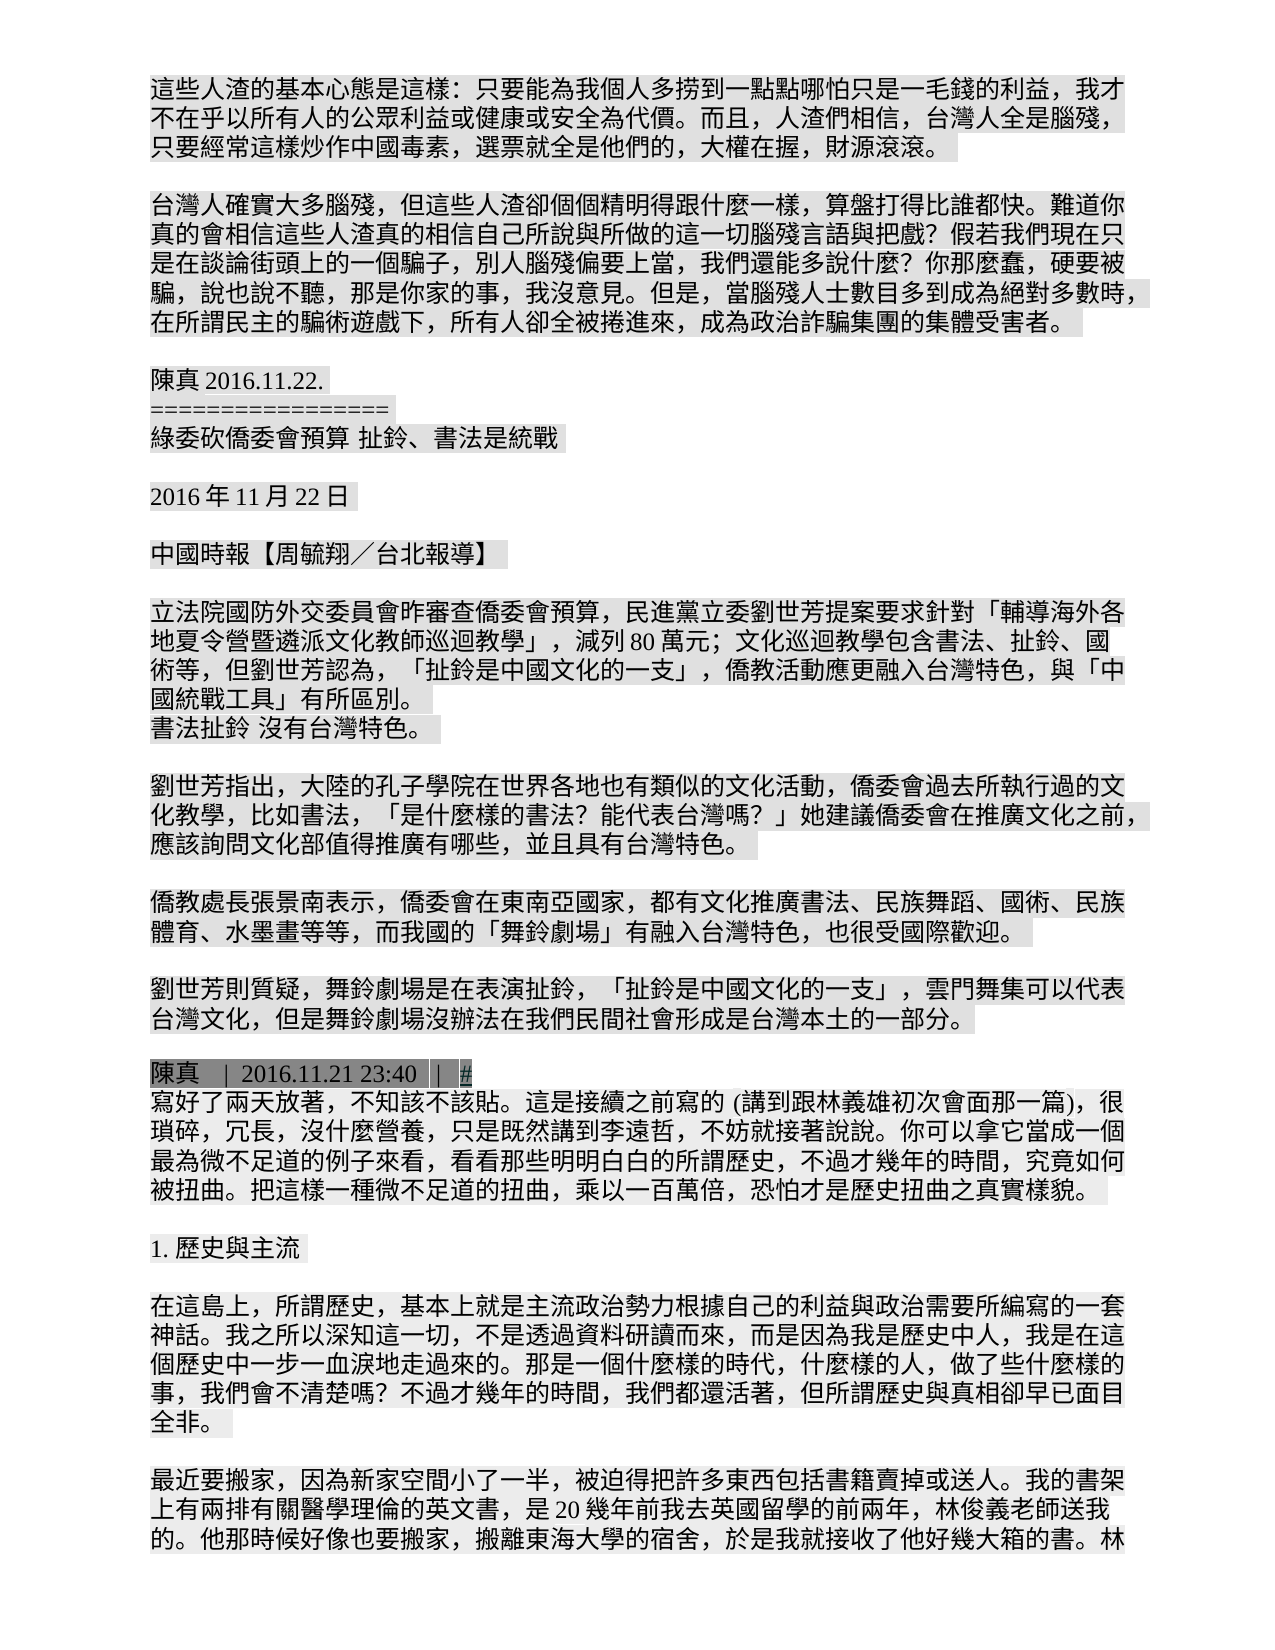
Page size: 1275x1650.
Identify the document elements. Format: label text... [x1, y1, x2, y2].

text 陳真 | 2016.11.21 23:40 | # [150, 1059, 1125, 1088]
text 寫好了兩天放著，不知該不該貼。這是接續之前寫的 (講到跟林義雄初次會面那一篇)，很瑣碎，冗長，沒什麼營養，只是既然講到李遠哲，不妨就接著說說。你可以拿它當成一個最為微不足道的例子來看，看看那些明明白白的所謂歷史，不過才幾年的時間，究竟如何被扭曲。把這樣一種微不足道的扭曲，乘以一百萬倍，恐怕才是歷史扭曲之真實樣貌。 1. 歷史與主流 在這島上，所謂歷史，基本上就是主流政治勢力根據自己的利益與政治需要所編寫的一套神話。我之所以深知這一切，不是透過資料研讀而來，而是因為我是歷史中人，我是在這個歷史中一步一血淚地走過來的。那是一個什麼樣的時代，什麼樣的人，做了些什麼樣的事，我們會不清楚嗎？不過才幾年的時間，我們都還活著，但所謂歷史與真相卻早已面目全非。 最近要搬家，因為新家空間小了一半，被迫得把許多東西包括書籍賣掉或送人。我的書架上有兩排有關醫學理倫的英文書，是20幾年前我去英國留學的前兩年，林俊義老師送我的。他那時候好像也要搬家，搬離東海大學的宿舍，於是我就接收了他好幾大箱的書。林俊義似乎自古以來就很崇拜李遠哲，1986年，當李遠哲獲得諾貝爾獎時，林俊義在報紙上寫了一整個版面的長文加以推崇。我是從那時候才意識到李遠哲的各種言行。我發現，不管誰當權，不管是在紅的、藍的或綠的等各種旗子下，他都非常吃得開。他的言行，始終都 "剛剛好" 與主流完全吻合。這本是一般人的生命常態，不是什麼道德問題，唯有當當事人刻意去扭曲歷史或迎合主流迎合得太離譜時，才會成為一種道德問題。 比方說，當核電政策是台灣社會的一個不容質疑的絕對主流時，李遠哲就是一個以專家姿態出現的積極擁核人士，而且把話講得很滿很絕對，彷彿沒有核能，人類就會因為氣候問題而滅亡似的，只有愚夫愚婦才會反核。但是，當核能風向逐漸轉變，他竟然又同樣以專家身份說核電絕不可行，彷彿核能之恐怖，將使得我們的子子孫孫滅亡。正反態度當然可以轉變，但如此巨大轉變的理由呢？ 統獨也一樣，當統派勢力是台灣社會的唯一主流思維時，李遠哲不折不扣就是個統派，十分明確地反對台獨，一直到阿扁當總統的頭幾年，李遠哲仍然主張統一。統獨的正反態度當然可以轉變，重點是，你是幾時轉變的呢？例如，我在1987-1998年這十幾年之間，是個不要命的台獨份子，直到1998年之後，來到海外，看多、看清了更多對岸與國際之間的事，有點明白了什麼是生活，什麼是民主自由與人權的真實意涵，特別是看到美國四處侵略屠殺與不擇手段的經濟掠奪，為所欲為，於是轉向支持兩岸統一。 但是，李遠哲卻不是這樣，當統一是社會主流時，他不顧旁人的道德眼光，硬是接受國民黨的招安與重用，為統一背書；當整個時代變成綠油油一片時，他竟然也立即跟著綠油油；而且還竄改歷史，彷彿他老早就是個飽受國民黨打壓的台獨鬥士似的。 2. 國民黨曾打壓李遠哲嗎？ 去年 (2015年) 的8月29日，綠油油的民報登了一篇林俊義的文章，大標題寫著："當年拿諾貝爾獎，李遠哲卻被國民黨政府封殺"，我看了很驚訝，當年國民黨抬舉李遠哲都來不及了，幾時打壓、封殺過他？林俊義的文章是這麼寫的： 「1986年李遠哲獲得諾貝爾獎，應該是台灣難得的榮耀，但是，李遠哲卻被當時的國民黨政府刻意隔離、阻擋回國，而且還在媒體封殺，營造他是『不受歡迎的人物』。」 林俊義甚至還瞎掰說什麼「國科會、中研院公然想盡辦法隔離李遠哲，阻擋李遠哲回國」。 這些都不是事實，而且與事實完全相反。你用肛門想也知道，拉攏諾貝爾光環加身的李遠哲都來不及了，國民黨沒事幹嘛封殺、排擠、阻擋這樣一個極其乖巧順服的名人？ 3. 李遠哲自古以來就反國民黨？而且秉持反中反華的所謂台灣人史觀？ 林俊義的文章還說： 「李遠哲把生命後面的30年奉獻給台灣，展現了知識份子意圖改造台灣的勇氣及行動。...李教授正努力撰寫大家殷切期盼的回憶錄，希望早日付梓，讓國人瞭解做為第一位台灣人諾貝爾獎得主的科學家，如何在他專業努力耕耘之外，如何以一位台灣人的歷史觀，以及一位知識份子的勇氣，道出國民黨統治台灣、歧視台灣人及本土文化的不滿，並無忌諱地站在在野黨的立場，為人民說話。」 這就更加完全瞎掰胡扯了，完全背離基本事實。如我之前所說，李遠哲一獲獎，馬上飛去北京接受鄧小平與江澤民等人的訓話與召見獎勵。至少在西元2003年之前，李遠哲從來沒有一絲絲的什麼 "台灣人史觀"，有的全是大中華統一史觀，更不用說什麼反抗國民黨強權的 "知識份子的勇氣"，真是胡扯到極點。你知道他唯唯諾諾被鄧小平等人召見時，鄧小平講了些什麼話嗎？我把鄧小平的談話全文貼出來。鄧小平說： 「我們都是立足於振興中華民族，口號是振興中華。不管怎樣，我們都是一個根，但如果光是根深蒂固，不發揚光大，我們都是沒有什麼光彩的。我們人口這麼多，地方這麼大，要急起直追。關於祖國統一問題，我們寄希望於台灣當局，寄希望於台灣人民。台灣是中國領土的一部分。中國不實現統一，台灣的地位是不穩定的。不知哪一天，就會被人拿走。看來，只有按一國兩制的辦法才能實現祖國的統一。 統一祖國是幾千年來中華民族的共同願望。台灣現在儘管在經濟上比大陸好，但差距在縮小。差距縮小在下個世紀 (按：即現在這個世紀) 五十年代會表現得更明顯。那時，中國將達到中等發達國家的水準，大陸的實力將大大超過台灣。如果國民生產總值達到人均四千美元的話，按十四、五億人口計算，就意味著國民生產總值將達到六萬億美元。那時大陸的科學肯定比現在強，人才也會比現在多得多。中國人臉上開始有光彩是什麼時候？是新中國成立以後。祖國統一後，所有中華民族的子孫就不僅是站起來了，而且飛起來了。 按照一國兩制方針解決統一問題後，香港、澳門、台灣的制度五十年不變。五十年以後，香港、澳門、台灣在整個國家經濟上的比重更小了，這就更沒有變的必要。」 如果按照時下台灣扣人紅帽子的標準，這就是所謂親中賣台的台奸。難道你能舉出一個例子，說明李遠哲曾經有過什麼以反中、反華為核心概念的 "台灣人史觀" 嗎？更不用說什麼早在1986年就秉持 "知識份子的勇氣" 和 "台灣人史觀" 對抗國民黨並飽受國民黨的打壓。謊話、神話能捏造到這種地步，實在荒唐透頂。 1990年，國民黨正式成立國家統一委員會 (簡稱國統會)，該會目標就是確立兩岸統一的具體進程，分為短期、中期與長期三階段，逐步達成中國統一、創造一個偉大新中國的目標。李遠哲當年應國民黨之邀，回台擔任國統會委員。後來，西元2000年，阿扁當總統，繼續任命李遠哲擔任所謂 "跨黨派小組" 的召集人，持續推動兩岸關係。在 "跨黨派小組" 召集人的任內，李遠哲始終主張 "應該回到一九九二年「各自以口頭聲明的方式表述一個中國原則」的共識，並在既有的基礎上恢復協商"。阿扁聽了不高興，甚至還由總統府發表聲明澄清說這只是李遠哲的個人意見，不能代表跨黨派小組的結論。但是，李遠哲在往後幾年中仍然持續表達他反對台獨並支持 "一中原則、各自表述" 的基本態度，並批評李登輝的兩國論，就連大陸官方都因此對於李遠哲反台獨之 "深明民族大義＂公開大加讚賞。 就如前一篇留言所說，我在1991年跟林義雄初次會面時的主要談話內容之一，就是有關李遠哲在前一年 (即1990年) 接受國民黨之邀，隆重回台擔任國統會委員的重大新聞事件。我知道引用別人的私下談話並不公平，因為那畢竟是私人談話，無從驗證。所以，我也不便講得太具體，只能說，當時林義雄對李遠哲接受國民黨的邀請擔任國統會委員、推動兩岸統一事務是很不以為然的。但林義雄說，這不令人意外。他說，台灣的學者向來就是這樣，只要當權者一招手，馬上就來。 李遠哲在兩岸關係的態度上，一直是反獨促統的，直到最近幾年才似乎調整為綠油油的所謂台灣人反華反中立場。再舉個例，在國統會十多年之後，也就是阿扁當總統時，舊國民黨時代的調查局特務謝長廷擔任民進黨黨主席。有一天，李遠哲和謝長廷餐敘，席間謝長廷明確表達、後來並四處宣揚民進黨事實上 "並不排除統一" 的基本立場，李遠哲還公開表示肯定與認同，並稱讚謝長廷主席此一說法 "兼具理性與善意" 的思想價值。 4. 李遠哲被捧為 "華人之光" 很傷心，因為他只想當台灣人？國民黨卻動用所有媒體禁止他說自己是台灣人？ 我們又不是今天才認識李遠哲，他幾時有過什麼早在1986年就有什麼反華反中的台灣人史觀？並且勇敢地為民抗爭，以致於遭受國民黨的壓迫？但是，林俊義的文章標題卻寫著： 「被形容為中國人之光，李遠哲：很傷心」 我不知道對岸有沒有把李遠哲捧成國師，捧成什麼 "中國人之光"。對岸人才濟濟，理應不會這麼低級才對，而且也不興台灣社會這一套什麼 "之光" 的肉麻瞎捧。倒是無可懷疑的是，李遠哲在台灣何止被捧成什麼台灣之光，根本就是台灣之神，台灣國師，捧成無所不能的上帝。 當年，李遠哲一獲獎就接受中共要員召見訓勉。李敖還說，李遠哲在大陸求官不成，因此才返台 (這是李敖說的，但我不知其根據為何)。當時西方媒體曾經問李遠哲說，你是美國籍，台灣人卻說你是台灣人的光榮，請問你有什麼看法？李遠哲的回答是："我能理解他們（台灣人）為什麼要這麼說＂。言下之意是：我是美國人，我不是很能認同台灣人說我是他們的榮耀，但他們要這樣往自己臉上貼金，我能理解，因為我在台灣出生。 但是，現在歷史卻居然被竄改為：李遠哲早在1986年獲獎時便對於自己被華人社會所推崇感到很不爽 ，因為他一心一意就只想當台灣人，對於被捧為 "華人之光" 感到 "很傷心"。這真的是胡扯到極點。但是，這樣還不夠荒唐喔，林俊義的文章接著如此寫道： 「國民黨發動所有媒體警告李遠哲教授，什麼都可以說，但就是他是『台灣人』及得獎是『台灣人之光』這兩句話絕不能說出口，（絕不能）讓台灣人知道（他是台灣人的榮耀）。這種蠻橫的族群歧視及統治心態的洗腦方式，直至今天仍然存在國民黨的政治文化中。國民黨課綱『微』調的目的，就是對台灣人洗腦教育的勾當。」 請問國民黨幾時 "發動所有媒體警告＂李遠哲不准說自己是台灣人，真是胡說八道。我真是找不到比 "無恥" 更委婉的詞來形容這樣一種毫無下限的造謠、扭曲與虛構。所謂歷史，真的很像妓女，只要你有權有勢，任你進出，任你竄改，藉以漂白，藉以抹黑，藉以洗腦社會大眾。 再說，在那個 "龍的傳人" 的浪漫大中華年代，幾個人會說自己不是華人，也不是中國人？若有人這樣說，恐怕會被當成神經病吧！ 林俊義最後居然還感謝李遠哲，感謝他勇敢說出「我是台灣人，我的得獎是台灣人之光」，「讓台灣人重新拾回40年來埋沒在獨裁統治下的信心」。 底下，我摘錄一整段林俊義的原文，其瞎掰與肉麻的程度，真是難以想像： 「今年(2015年)年初，我（指林俊義）到中研院拜訪李教授，請他為我的回憶錄寫序。他不停地咳嗽，十分憔悴。談話中，他不時提到有一股攻擊勢力要把『教改』，『教授治校』污名化並歸咎於他，並抱怨媒體都封殺他。我笑著說，『李教授，80年代以前，你就是國民黨政權的拒絕往來戶，國民黨就刻意在媒體上封殺你，營造你成為不受歡迎的人物。1986年你雖戴上了諾貝爾的桂冠，但...國科會、中研院公然想盡辦法隔離你，阻擋你回國的意願。...您知道嗎？』李教授點點頭，毫無激動的表情。『但你還是掀起了李遠哲旋風啊！』我說，『30年了，他們還是不放過您，因為您是第一個得獎的台灣人啊！因為你說你是台灣人，得獎不是中國人之光。』他笑笑地對我說，『有罪嗎？』」 林俊義最後還誇獎李遠哲，說他促成了日後風起雲湧的學生運動，說台灣人以及有理想有熱情的學生們受到李遠哲偉大精神的感召云云。你覺得這些是事實嗎？ 5. 李遠哲在1987年就當面對著鄧小平為台獨發聲？ 1986年，李遠哲獲獎後不久，便接受鄧小平與江澤民等人的召見，嘉勉他對祖國的貢獻，並以統一祖國大業之使命公開訓勉之。但李遠哲卻在20年後（即2006年）的四月十日公開表示他當年有多麼英勇，當面對著鄧小平訴說台獨人士是愛國的，訴說台獨是在腐敗的獨裁壓迫下產生，訴說台獨乃是出於對共產黨及國民黨的腐敗獨裁之不滿，是一種 "反壓迫＂。你相信嗎？你相信李遠哲在1987年對著鄧小平講這些話嗎？我當然不信，因為我不是腦殘，也還沒有失智跡象。 如前所述，在1986-1987年那個戒嚴年代，依照戒嚴令，聚眾抗爭者死，而且是唯一死刑罪，從來無人敢犯此天條。這也是為什麼當年 (1986年5月19日) 我們一群人在龍山寺聚集，準備前往總統府向蔣經國抗議戒嚴令時，很多人，包括我在內，在出發前都寫下遺書，因為那是台灣長達38年的戒嚴令底下的第一次大型群眾抗爭，你很可能從此一去不返。在那個年代，只要稍微批評一下政府，往往就會惹禍上身。在那個年代，整個島內，99.99999%的台灣人 (至少在嘴巴上) 都認為自己是中國人，當然更是華人。除非你有九條命 (恐怕都還不夠用)，否則在李遠哲被鄧小平召見的那個戒嚴年代，哪有人敢主張台獨並且說自己不是華人也不是中國人 (不是華人，難道是基因突變)？ 6. 在那個年代，所有台灣人都自認是中國人 在那個戒嚴年代，確實有極少數台獨人士，例如黃華，例如我的朋友魏廷朝，但這些人全都關在黑牢裏，當時根本沒有所謂台獨運動的存在，鄧小平怎麼可能會跟你提到一個在當時根本不存在的東西？而且還請你來解釋台灣人嚮往台獨的原因？太扯了吧。在那個年代，台獨是完完全全徹底的禁忌，是要砍頭的。在一般人的想法裏，如果有人主張台獨，意味著瘋狂、人格病態、喪心病狂與數典忘祖。總之，當時哪來什麼台獨運動？哪來什麼台灣人因為反壓迫而主張台獨，以致於讓鄧小平感到很納悶，而必須跟李遠哲請教台獨的緣由？要瞎掰個人英勇事蹟，也該有點基本常識。 在戒嚴時期，直到八零年代末期，誰會說自己不是中國人？所有台灣人都是以中國人自居的。比方說，反抗精神最強烈的林義雄，在他競選省議員的一份文宣上就以 "堂堂正正的中國人" 自我期許。刊登林俊義這篇文章的 "民報" 創辦人陳永興，一位我昔日非常尊敬的政治與醫界前輩，同時也是我在門諾醫院的精神科同事，是一位跟林義雄一樣，為人正直、無私地反抗國民黨的黨外前輩，都是台獨意識非常強烈的人。他在大約1985-1986年申請到柏克萊大學念了一年的公衛碩士，返台後出版了一本書叫 "柏克萊沉思"，書裏頭不也口口聲聲 "發揚中國的新精神"之類。 再比方說，過去這些年來簡直綠到發黑的李筱峰，在他念碩士第一年時我就認識他了；在他八零年代所出版的書裏頭，不也字字句句口口聲聲寫著國父的偉大行為與思想，寫著我們如何發揚中華文化的新精神之類。那個年代，哪個人不是這樣？ 李遠哲是1987年晉見鄧小平，那時候的台灣，台獨運動根本不存在，哪會需要李遠哲去對著鄧小平為台獨請命。姑且不說當年國民黨的黑牢槍砲伺候，就算是一般人，一聽到台獨，肯定會把你當成過街老鼠或精神異常與人格變態那樣的人看待。別說什麼主張台獨，就連批評一下國民黨貪污，在當時的社會中也極其罕見而敏感。 7. 1987年鄭南榕首次公開宣告台獨 1987年四月中旬的哪一天我忘了，鄭南榕突然石破天驚地公開喊出台獨。他在台北金華女中的一次群眾演講聚會中，無預警地說出 "我叫鄭南榕，我主張台灣獨立！" 那是第一次有人公開提著頭不要命地喊出台獨。那時我雖是大學生，但同時也在黨外雜誌社工作，記得當鄭南榕不要命地喊出台獨後，黨外圈子內竟然一片嬉笑嘲諷與猜疑，比方說有兩位當過黨主席、如今綠到發黑的民進黨大老(念在昔日交情，姑隱其名)，就對著我拿鄭南榕開玩笑，說他這個人 "怪怪的"，頭殼 "怕帶帕帶"，意思就是腦袋有洞，腦子進水了。並且還叫我離鄭南榕遠一點，說他是外省人，之所以敢這麼大膽，一定是國民黨故意叫他這麼幹，以便引蛇出洞，一網打盡。我為此還對這兩位大老開罵。後來不久，我就離開了黨外雜誌社。 鄭南榕開了台獨的第一槍之後不久，我在高醫校園的一次史無前例的所謂學生非法集會中，對著台下的同學們說："各位同學，還有各位爪爬仔 (即特務)，請你們準備好錄音機，因為我接下來要講一些很重要的話"。接著我就學鄭南榕的句子說："我叫陳真，我主張台灣獨立"。我這幾話才一說完，就連一些原本支持我的同學們也嚇到了，當場在後台高喊說："完蛋了！陳真發瘋了！趕快把他拉下來！" 那一天，我在講完主張台獨那句話之後，並沒有回去宿舍，一個人在街上恍恍惚惚地晃了一整夜，心裏一直在想：我怎麼辦？我的父母怎麼辦？我的人生和所有前途，甚至我的生命，是不是到此就要畫下句點？我會不會連累到我的父母？我該做些什麼來保護他們以免被我牽連？一整個深夜就這樣漫無目的在街上走著，那種絕望的痛苦心情，難以言喻。 8. 1988年，江蓋世主張 "人們有喊台獨的自由" 隔年，1988年，江蓋世發起史上第一次的台獨環島行軍，我也有參加，往往只有小貓兩三隻，畢竟在那年代，幾個人敢參加？除非不要命了。而且，就像過街老鼠一樣，經常遭到 (顯然是國民黨唆使的)流氓與黑道的痛毆與人身安全威脅。其實江蓋世當時並不是宣揚台獨，而是宣揚 "人們有主張台獨的自由"。但是，幾乎沒有一個媒體敢報導這個台獨行軍活動。位於高雄的 "民眾日報" 是當時極少數例外敢報導的媒體。但你知道它是怎麼報導的嗎？報社記者來現場拍個照，江蓋世舉個白布條，上面寫著："台灣人有主張台獨的自由"。結果報社刊出這張照片時，"台獨" 這兩個字竟然整個塗掉，變成 "台灣人有主張 () () 的自由"，根本不知道它是在報導什麼。 民眾日報是當年最敢於唱主流反調的媒體，尚且如此畏懼，更不用說一般人了。各位可能不知道民眾日報，它是當時最敢於刊登異議言論的一個很小的報社，總部就位於高雄。它曾刊出一篇報導，標題是 "30位旅美前國軍將領建議政府：取消戒嚴令另訂他法"，結果立即被國民黨政府處以停刊七天的嚴厲處分，理由是說民眾日報 "為匪張目"，"為匪宣傳"。 9. 1989年鄭南榕自焚 各位知道鄭南榕為了什麼原因被以叛亂罪移送嗎？他是在1988年的年底，或是大約1989年的年初吧，刊登了旅日學者許世楷的 "台灣共和國憲法草案"。不過只是一篇學者文字，立即引起軒然大波，國民黨的李登輝非抓鄭南榕入獄不可，鄭南榕認為這僅僅是一種言論自由，不應有罪，拒絕受審，揚言國民黨絕對抓不到他的人，只能抓到他的屍體，於是展開長達71天的自囚於雜誌社，每天睡沙發。我當時書桌牆上就貼著一張鄭南榕在沙發上入睡的照片；可能夜裏天氣有點冷，他睡覺時，不自主地一隻手就伸入自己胸口毛衣內取暖。我對那孤獨模樣覺得很感動，所以一直就把那張照片貼在我的書桌前牆上。自囚71天後，李登輝派人攻堅企圖逮捕，鄭南榕便以事先準備好的兩桶汽油自焚。 我要說的是，那時都已經1989年的四月了，台獨仍然是絕對禁忌，更不用說1987年李遠哲被鄧小平召見的年代，台灣哪來什麼台灣人為了反壓迫的台獨運動而必須讓李遠哲去為台灣人民向鄧小平聲討正義？ 10. 反戒嚴抗蔣家是會死人的 再舉些例，就說1987年吧。那一年，黃昭輝好像是出來競選國大代表。競選期間，他製作了一張傳單，竟然引起軍、警、特大軍壓境包抄競選總部，就像搶匪一樣，企圖搶奪那張傳單，防止散發。我人在現場，一個軍、警、特的高層軍官揚言，一張傳單也不許外流；他甚至賭上自己的性命，竟然在一片混亂中橫躺在宣傳車輪子下，企圖阻止車子的前進，揚言就算死也要查扣這份傳單。究竟那張傳單有著什麼照片如此恐怖？大約是2008年，民進黨參與總統大選時的最後一夜造勢晚會的現場大螢幕上，我從電視上竟然還看到這張照片。那張照片至少有四、五人，一個是黃昭輝，一個是林美容，一個好像是湯金全 (我不是很確定)，一個就是我，我們幾個人共同舉著一塊布條，上面寫著犯大忌的六個大字："反戒嚴，抗蔣家"。 一年後，蔣經國突然宣布取消戒嚴。我要說的是，當年要求解嚴都已如此恐怖，必須寫遺書，必須拿一條小命去爭取，更不用說台獨了。 11. 1991年甚至都還有 "獨台會" 案 甚至到了政治氣氛已經幾乎全面開放、已經完全沒有危險的1991年，都還會發生像 "獨台會" 那樣的荒唐案件。幾名學生，僅僅只是閱讀史明的 "台灣人四百年史"，情治單位就懷疑他們加入史明的台獨組織，於是進入校園逮人。我和江蓋世等幾個人，便也集體向檢調單位自首，表明自己也已加入史明的獨台會，要求被捕。我還寫了一封掛號信給當時應該是擔任行政院長的郝柏村，表示我目前任職於馬偕醫院，我叫陳真，我主張台獨，並且樂意加入任何可以推展台獨的組織，希望司法單位能儘速把我繩之以法。 1991年，政治上都已經毫無危險的一個年代了，都還會發生像獨台會這種荒唐案子，更何況是解嚴前後的八零年代，台灣怎麼可能會有什麼反獨裁壓迫的台獨運動需要李遠哲去向鄧小平請命？ 12. 連兒童人權都是一種絕對禁忌 就說我在1989年發表的 "台灣兒童人權報告" 吧，我在那一年年底被以叛亂罪移送法辦，除了因為替 "新國家連線" 的候選人助選之外，這篇兒童人權報告自然也是我陰謀反政府的罪證之一，可是，你去網路上找找看還找不找得到，如果找得到的話，不妨仔細讀一讀，看看它究竟有什麼恐怖陰謀之處？一點也沒有。當年很多人看了那文章淚眼汪汪，因為我只是寫台灣貧病兒童的各種悲慘處境。你知道我為什麼犯大忌嗎？因為，在1988-1989年的那個年代，不要說台獨啦，就連 "人權" 或甚至連 "台灣" 這幾個字都犯忌。而我不但寫出 "人權" 報告，而且還史無前例地寫出 "兒童人權" 報告。記得曾有一位情治人員在高醫安全室，拿著我寫的那篇 "兒童人權報告"，對著幾位高醫教官大吼大叫說："這個人 (指我) 絕對不是一般的學生！正常學生怎麼可能會關心這些事！" 意思是說我一定是匪諜，滲透在校園裏臥底，準備顛覆政府。 在當年台灣社會一般人的主流思維裏，"人權" 二字是犯忌的，有問題的，心態不單純的，更不用說 "兒童人權" 了，更是極度可疑而偏激。套句我所仰慕的劉峰松和翁金珠當年對我那篇兒童人權報告的評語，他們說，初次光看到題目時就嚇了一大跳，"怎麼連兒童也有人權"？連黨外同志都感到刺耳，更不用說向來高壓敵視人權的國民黨了，當然更不可能放過我。事實上，我們如今已耳熟能詳的 "聯合國兒童權利公約"，就是在我發表兒童人權報告的同一年，也就是27年前的今天 (1989年11月20日) 才通過，而我那篇報告因為在海外醫學組織獲獎，有人把它翻成英文，寄給聯合國兒童基金會 (UNICEF) 及一些國際人權團體，讓國民黨政府很難堪，更使得國民黨決定以叛亂罪把我繩之以法。 即使到了1992-1993年，人權仍然犯忌。比方說，當我在馬偕醫院工作時，有一次不小心說溜嘴，在院內開會時說 "我們應該要多多考慮一下病人的安危和權利"，就這樣一句話，都能在醫院引起軒然大波，同事或主管們會指責你 "以政治污染醫院"，因為，在那個年代，"人權" 就等於 "反政府的政治陰謀"，當時的主流基本思維就是這樣。 這些事，現在聽起來肯定很玄，很不可思議，但時代就是這樣，並不希奇。你看，咱們當下無數不可思議的怪事醜事，例如整個島嶼普遍仇視敵視輕視大陸人或華人，卻反倒極其仰慕動輒傷害台灣的日本，現在的人們不也同樣覺得很自然，很正確，甚至把反中反華的一些人品不端的投機份子捧成英雄與偶像；反之，若有誰說上大陸幾句好話或主張統一，就好像是什麼人格有問題的過街老鼠似的。但是，二、三十年後，當你再回頭看，你一定會覺得很荒唐，政治居然可以把一整個社會的人洗腦成那樣子。 13. 連以西元紀年都犯忌 這年頭的任何正常人一定會很納悶，媽的，那樣一篇對於貧病兒童的處境充滿柔弱哀愁以及一堆數據的文章，究竟犯了什麼大忌，必須讓我以家破人亡為代價？你一定不敢相信，就連寫到 "台灣" 或 "台灣原本美麗" 等等這樣一些字眼都還是犯大忌。大學時，我寫一堆文章，習慣以西元紀年，連這樣也不行，統統成為我的叛國罪證，說我就是因為堵爛中華民國，所以才不願以民國紀元。就連在高醫的各種考卷，想不到也被蒐集成為我的叛國證據，因為那些考卷我也都是以西元填寫考試日期，這意味著我很早就有反對中華民國的臺獨思想毒素。 14. 連三角形也犯大忌 這還不夠離譜，應該是差不多1988年左右吧，高醫向來有個醫療服務團，正準備要出團上山去義診前夕，突然被校方喊停。我沒參加醫療團，但是，團長是我同班同學，而且向來與我走得很近，於是情治單位就認定是我在背後操控，說我企圖藉著義診，壯大反政府的勢力。於是，高醫校方便聽命於情治單位，臨時禁止醫療團的所有出訪活動。指控罪證之一是高醫醫療團的團徽之中有個類似斗笠的三角形。情治單位說，斗笠就是台獨。我聽不懂，經過他們的講解，我才知道，原來斗笠的外形不是尖尖的一個三角形嗎，類似台灣的 "台" 字上半部那個三角形，意思是說，我以斗笠外形暗示 "台" 字，而 "台" 字就是暗示著 "台獨"。很荒唐是吧，但那個年代的尺度就是這樣。那樣一個時代背景，哪來什麼台灣人普遍反壓迫的什麼台獨運動？ 15. 勇敢的台灣時報？ 再舉個例，大約也是1987-1988年吧，這個 "大" 事件的正確日期我忘了，但應該是在解嚴之後，算是政治高壓已經開始大幅鬆動的年代。有一天，黨外圈子很多人都很興奮，爭相走告，說台灣時報有大事情發生。什麼大事呢？大家說，台灣時報那天的報紙社論非常非常猛，痛批國民黨，大快人心。我趕緊也去買一份台灣時報來看。猛在哪呢？猛在那篇社論中，"呼籲" 政府應該多多用心在政策的策畫與推展，要多聆聽民意，因為，不顧民意的政治就是苛政，"苛政猛於虎" 啊。就這麼一句 "苛政猛於虎"，讓大家熱血沸騰了！真是好感人，好勇敢，我們的媒體居然敢 "呼籲＂政府要多留意施政品質，居然敢以"苛政猛於虎＂這樣尖銳的字眼來提醒政府要顧及民意！ 這年頭的正常人看了這樣 "勇敢＂的社論會熱血沸騰嗎？應該不會吧，倘若會的話，也許有需要來掛我這一科了。可是，在八零年代蔣經國主政下，這篇台灣時報的社論確實是有點不要命了。我還特地把它剪下來留念。我舉這例只是要說，你應該明白不同年代的不同真實樣貌，假若要虛構歷史為自己抹胭脂粉，好歹也先搞清楚基本的時代背景吧，瞎掰也該有點常識。 16. 你知道民進黨黨名為何沒有台灣二字嗎？ 民進黨最喜歡捧出台灣二字，但你知道為什麼當年民進黨建黨時，黨名卻沒有 "台灣" 嗎？因為在那個年代 (1986年)，就連 "台灣" 二字也都是一種很敏感的禁忌字眼，動輒就會往台獨方面扣你大帽子。所以，倘若我沒記錯，應該就是當年的國民黨調查局特務謝長廷提議不要把台灣二字納入黨名，而只採用 "民主進步黨"，以免國民黨以 "台灣等於台獨" 做為藉口，一舉把黨消滅，統統抓去關。 17. 鄧小平有可能在1987年特地問李遠哲為何民進黨要推動台灣獨立嗎？ 李遠哲說，他當年 (1987年) 被鄧小平召見時，鄧小平問他為何民進黨要推動台獨。李之所言，絕非事實。因為民進黨在1987年才剛創黨不到幾個月，連 "台灣" 二字都不敢加入黨名，哪有可能推動什麼台獨運動？如上所說，直到一兩年後，當鄭南榕首度以個人身份公開主張台獨時，當時的民進黨甚至還一片嬉笑嘲諷，而且，越往黨的高層，越是如此，並且還散播大量耳語說鄭南榕是國民黨的特務，理由是：若非特務，怎麼可能那麼大膽主張台獨？ 再說，當年在島內，民進黨在一般人心目中，是一個非常邊緣而且心態異常、根本不值得正視的一個病態野心組織，每次電視新聞播報員 (例如李豔秋) 一講起民進黨，前面都會一律加上 "所謂" 二字，亦即 "所謂民進黨"，意味著這是一個由一小撮異常病態、人格有毛病的壞人或流氓所組成的一個非法且根本不值得正視的烏合組織，更不用說蔣經國主政下的國民黨政府了，當年哪會抬舉你民進黨？連民進黨三個字，很多大官根本不屑說出口，更不用說遠在天邊的鄧小平了。 一般人對當年民進黨的態度當然也一樣。比方說，我常舉例的一件往事，1989年，我在如今綠油油的彰化基督教醫院當實習醫生時，有個我認識的民進黨黨工，因為癲癇及躁鬱症前來精神科住院，我當時剛好在精神科實習。一位如今綠到爆的醫界前輩蒞臨指導，教大家如何看診與治療。當護士報告這位病患的病情與個人資料時，一提到他是民進黨籍，全場立刻發出笑聲，那個笑聲的意思是一種鄙夷，意味著 "難怪" 會來精神科住院，意味著民進黨本來就是一群瘋子或人格病態的代名詞。 這位醫界大老當場很嚴肅地教導大家說，看診一定要很細心，各種資訊都不能輕易放過。他說，就像這個病人是民進黨籍，我們就要立刻很小心地思考說，他是不是有人格異常或被害妄想、政治妄想等這方面的問題。我是民進黨建黨黨員 (不過醫院同事們大多不知道)，聽這醫界大老這麼一說，看他煞有介事的表情，我當下以為他只是在開玩笑，於是噗嗤一聲笑了出來，沒想到他是當真的，而且大家聽了猛點頭，非常佩服這位醫界大老明察秋毫的看診能力與經驗指導。 我這故事只是要說，就算在1989-1990年那樣一個政治上已經非常開放、幾乎已經沒什麼危險的年代，民進黨依然是一個主流人們所不屑的東西，更不用說大權在握的蔣經國或是接棒的李登輝了，當然就更不用說鄧小平了，他搞不好在 1987年時連民進黨三個字怎麼寫都不知道，怎麼可能會去問李遠哲為何民進黨或台灣人普遍要搞台獨。民進黨那時候也根本還沒有台獨，有的頂多也只是講到自決。也就是說，我們並不主張台獨喔，我們只是希望台灣的前途由台灣人自己投票決定。國民黨說，這就是台獨。民進黨則說，我們主張的是民主，請不要用台獨一詞來 "侮辱" 我們。 當時，民進黨成立後大約一兩年吧，也就是1987-1988年左右，有一本 "台灣前途自決論" (正確書名我忘了)，書中有一篇也許上萬字的演講稿，就是當年謝長廷主講。他那時候曾經和趙少康辯論台灣是否應該自決，相當受矚目，因為議題十分敏感。我花了一整個大半夜的時間，徹夜沒睡，連夜把那次的演講寫成文字，收錄在那本 "台灣前途自決論" 的書裏頭。那年代的民進黨，頂多就只敢講到自決，而不敢公然觸及台獨。直到1988年，才又進展到所謂的 "四個如果"，簡單說就是："如果中共打台灣，我們才會主張台灣獨立"。這四個 "如果"，其實就等於馬英九常講的不統不獨不武。 結語： 歷史千年一瞬，一瞬千年，說長不長，說短不短，就像一條往前豌蜒的線，不知從哪來，不知去向何方；線上無數的點，道不盡，說不完。講這些，與其說是在批評李遠哲，不如說我只是想引起人們對於主流所謂歷史的一個最基本應該有的疑慮。過去這二十幾年綠油油的綠化過程中，親眼看著歷史就這樣毫無一絲羞恥地虛構與扭曲，藉以造神、漂白，藉以洗腦、抹黑，藉以鬥爭異己，醜化敵人，黨同伐異，排擠非我族類。 至於李遠哲，我對其個人並無惡感，同時也相信他的基本為人，因此我敢大膽指正批評。所謂寧可得罪君子，切莫得罪小人。李遠哲好歹是個君子，倘若面對無數小人，我是盡量連吭都不敢吭一聲的。過去這二十幾年綠油油的綠化過程中，我常聽到各路志得意滿、吃香喝辣的主流人士 "話當年"，總是把自己講得老早就是對抗國民黨的勇士！許多年輕一代的人，信以為真，於是就好仰慕好佩服，完全不懷疑。但我跟你說，就我所聽到的這一切主流人士之 "話當年"，幾乎從來沒有一句話是真的，全屬瞎掰虛構。當年根本沒有他們的身影，有的話也全都在主流一方，而非在反抗者一方。所謂讀書人的品性，確實是遠遠比不上一般人的正直與單純。 我講的這些，你信或不信，我沒法控制，但很多事，你其實稍微有點基本常識就能看穿無數謊言與虛構。 對岸人士在理解台灣時，也常犯了這樣一個基本錯誤，比方說，總是把時下流行的這樣一些吃香喝辣的所謂台獨人士與各種流行的社會現象 (例如反中反華)，想像成一種彷彿 "本質性"、"一貫性" 的信念或信徒。事實上，這一切似乎比較適合從利益或者說生意的觀點來看，例如商品、廣告、客戶、話術與行銷策略、成本與利潤等等，你用這樣的角度來看島內政治或許會比較接近真實。把廣告當成歷史真相是很荒唐的，把商品誤認為政治信念更是可笑，至於所謂偉大的人民呢，其實就是飽受廣告摧殘或催眠的無知客戶。 陳真2016. 11. 20. [150, 1088, 1125, 1554]
text 我真的很佩服台灣人，居然連這樣都不會生氣，對人渣的包容度真是很高。二十多年前我就認識這位劉世芳。媽的，真是不管怎麼改朝換代，這些人永遠就是站在最安全最有利的位置上在實踐他們的 "理想"。危險時刻，從不見他們的身影；一旦來到收割時刻，x她媽的就一個個全變成急先鋒，一副張牙舞爪。 媽的，錢那麼難賺，每天生活那麼辛苦，卻要花大錢養這樣一大群人渣混蛋充當我們的所謂代表或高官，每天坐領高薪，吃香喝辣，上下其手，腦滿腸肥，唯一的工作就是做這樣一些低能、可恥的腦殘把戲，看看哪裏還可以抓出中國的文化毒素與思想毒素，看看哪裏有什麼可以醜化大陸人的藉口，看看誰膽敢不仇視中國，便是親中賣台敵人，整天就是搞這些齷齪把戲。說這些人是人渣，真是還太抬舉了他們。世上還會有什麼比這更邪惡更邪門的居心與行為？ 政治理應是非常專業複雜且辛苦的工作，但這一大群綠油油的人渣政客，卻居然什麼專業才能與努力都根本完全不需要，只需要不斷挑撥人們對中國與大陸人民及中華文化的仇恨，便大獲全勝了！光靠這一套齷齪把戲，就足以吃香喝辣，坐擁個人權位。但是，x它媽的偏偏台灣人就是吃這一套，把人渣當英雄當偶像。 當世界高速往前飛奔，當世界各國殫精思慮、戰戰兢兢地努力在各種殘酷競爭中存活，當各種足以影響世世代代長遠未來的龐大經濟計劃與貿易大戰如火如荼地進行，這個島，卻長年在人渣黨的炒作與帶領下，居然每天所有的時間就全在搞這樣一些低能可恥的東西，看看這裏有沒有中國毒素，那裏有沒有親中賣台，12生肖含有中國毒素，書法也有中國毒素，山水畫也有中國毒素，扯鈴、踢毽子也統統都有中國毒素....x它媽的這些齷齪可恥人渣，我對之真是只有一個恨字。 這些人渣的基本心態是這樣：只要能為我個人多捞到一點點哪怕只是一毛錢的利益，我才不在乎以所有人的公眾利益或健康或安全為代價。而且，人渣們相信，台灣人全是腦殘，只要經常這樣炒作中國毒素，選票就全是他們的，大權在握，財源滾滾。 台灣人確實大多腦殘，但這些人渣卻個個精明得跟什麼一樣，算盤打得比誰都快。難道你真的會相信這些人渣真的相信自己所說與所做的這一切腦殘言語與把戲？假若我們現在只是在談論街頭上的一個騙子，別人腦殘偏要上當，我們還能多說什麼？你那麼蠢，硬要被騙，說也說不聽，那是你家的事，我沒意見。但是，當腦殘人士數目多到成為絕對多數時，在所謂民主的騙術遊戲下，所有人卻全被捲進來，成為政治詐騙集團的集體受害者。 陳真2016.11.22. ================= 綠委砍僑委會預算 扯鈴、書法是統戰 2016年11月22日 中國時報【周毓翔／台北報導】 立法院國防外交委員會昨審查僑委會預算，民進黨立委劉世芳提案要求針對「輔導海外各地夏令營暨遴派文化教師巡迴教學」，減列80萬元；文化巡迴教學包含書法、扯鈴、國術等，但劉世芳認為，「扯鈴是中國文化的一支」，僑教活動應更融入台灣特色，與「中國統戰工具」有所區別。 書法扯鈴 沒有台灣特色。 劉世芳指出，大陸的孔子學院在世界各地也有類似的文化活動，僑委會過去所執行過的文化教學，比如書法，「是什麼樣的書法？能代表台灣嗎？」她建議僑委會在推廣文化之前，應該詢問文化部值得推廣有哪些，並且具有台灣特色。 僑教處長張景南表示，僑委會在東南亞國家，都有文化推廣書法、民族舞蹈、國術、民族體育、水墨畫等等，而我國的「舞鈴劇場」有融入台灣特色，也很受國際歡迎。 劉世芳則質疑，舞鈴劇場是在表演扯鈴，「扯鈴是中國文化的一支」，雲門舞集可以代表台灣文化，但是舞鈴劇場沒辦法在我們民間社會形成是台灣本土的一部分。 [150, 75, 1125, 1034]
